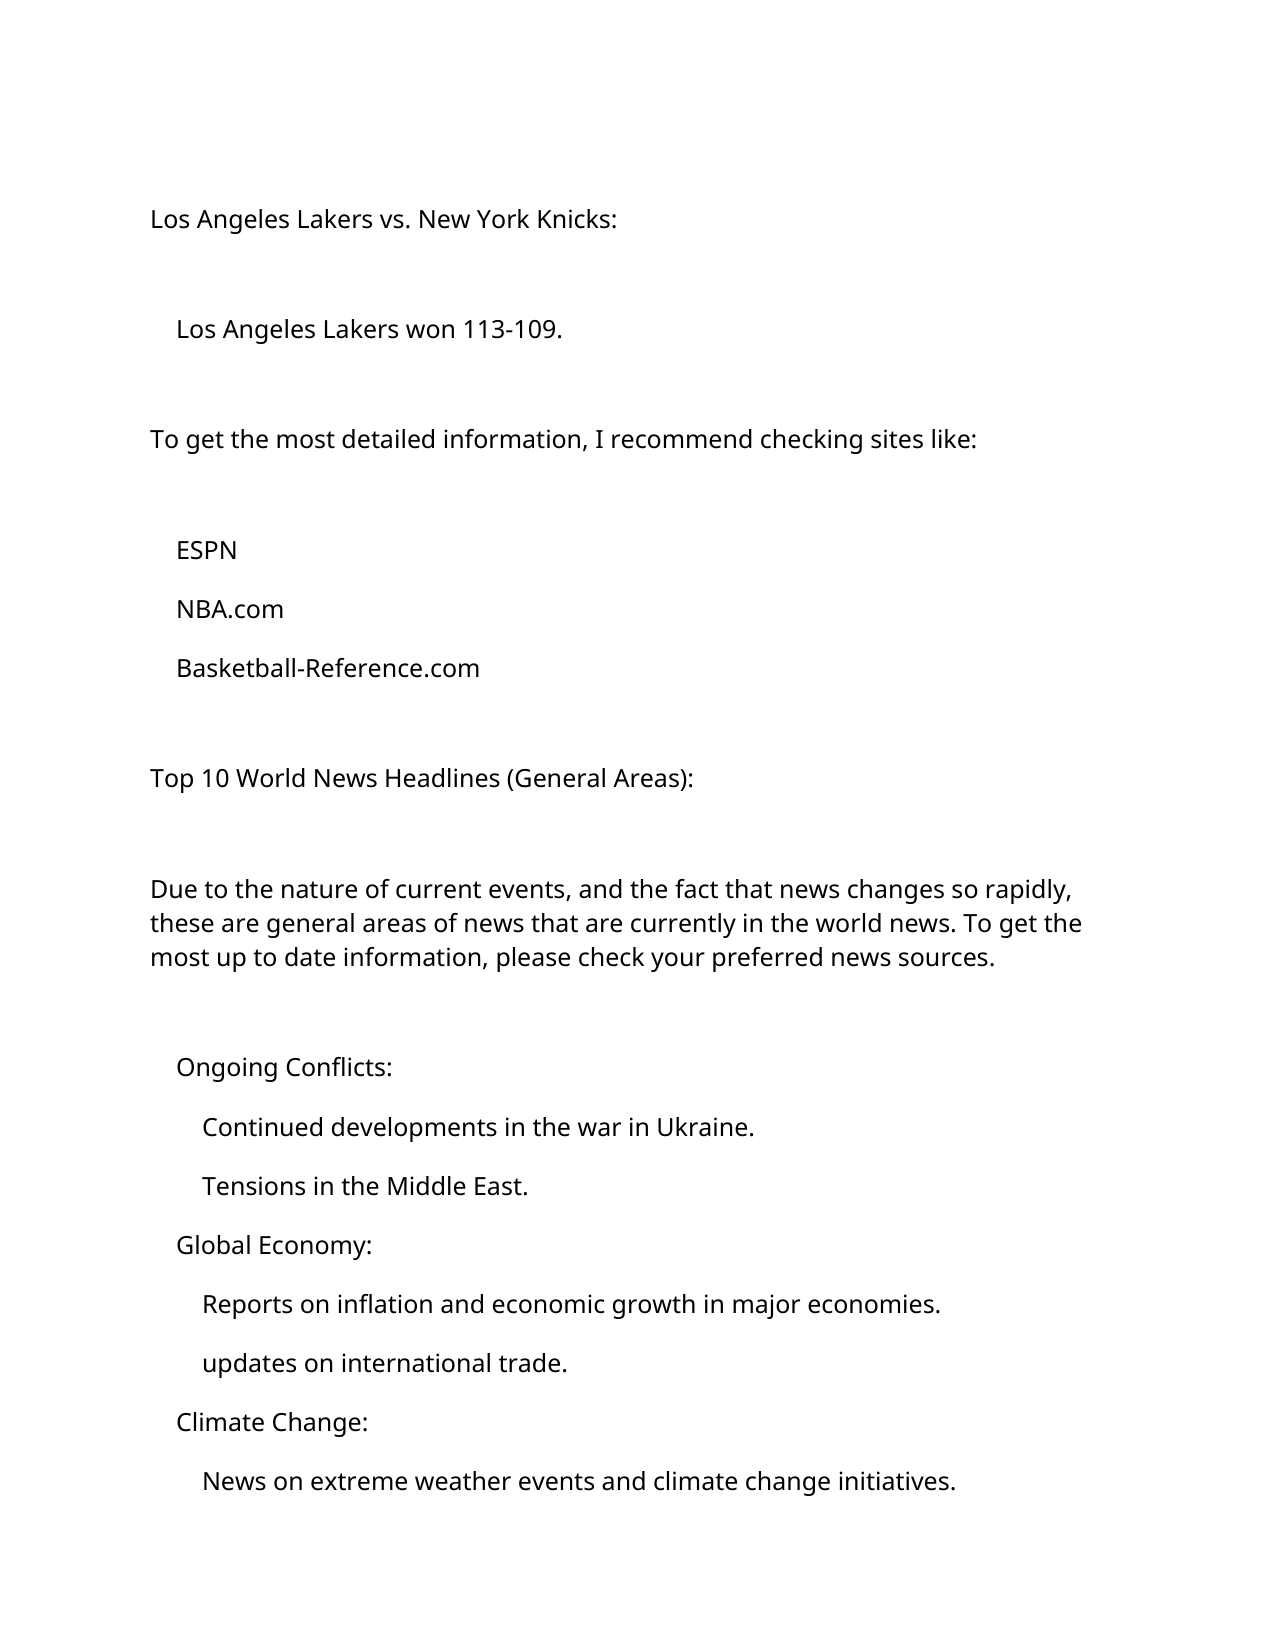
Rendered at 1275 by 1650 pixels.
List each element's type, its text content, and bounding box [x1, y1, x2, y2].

text Ongoing Conflicts: [150, 1050, 1125, 1084]
text Continued developments in the war in Ukraine. [150, 1109, 1125, 1143]
text Global Economy: [150, 1227, 1125, 1261]
text Reports on inflation and economic growth in major economies. [150, 1286, 1125, 1320]
text Basketball-Reference.com [150, 651, 1125, 685]
text To get the most detailed information, I recommend checking sites like: [150, 422, 1125, 456]
text Due to the nature of current events, and the fact that news changes so rapidly, these are general areas of news that are currently in the world news. To get the most up to date information, please check your preferred news sources. [150, 872, 1125, 974]
text Los Angeles Lakers won 113-109. [150, 312, 1125, 346]
text ESPN [150, 533, 1125, 567]
text Tensions in the Middle East. [150, 1168, 1125, 1202]
text NBA.com [150, 592, 1125, 626]
text News on extreme weather events and climate change initiatives. [150, 1463, 1125, 1498]
text Los Angeles Lakers vs. New York Knicks: [150, 201, 1125, 235]
text Top 10 World News Headlines (General Areas): [150, 761, 1125, 795]
text Climate Change: [150, 1404, 1125, 1438]
text updates on international trade. [150, 1345, 1125, 1379]
